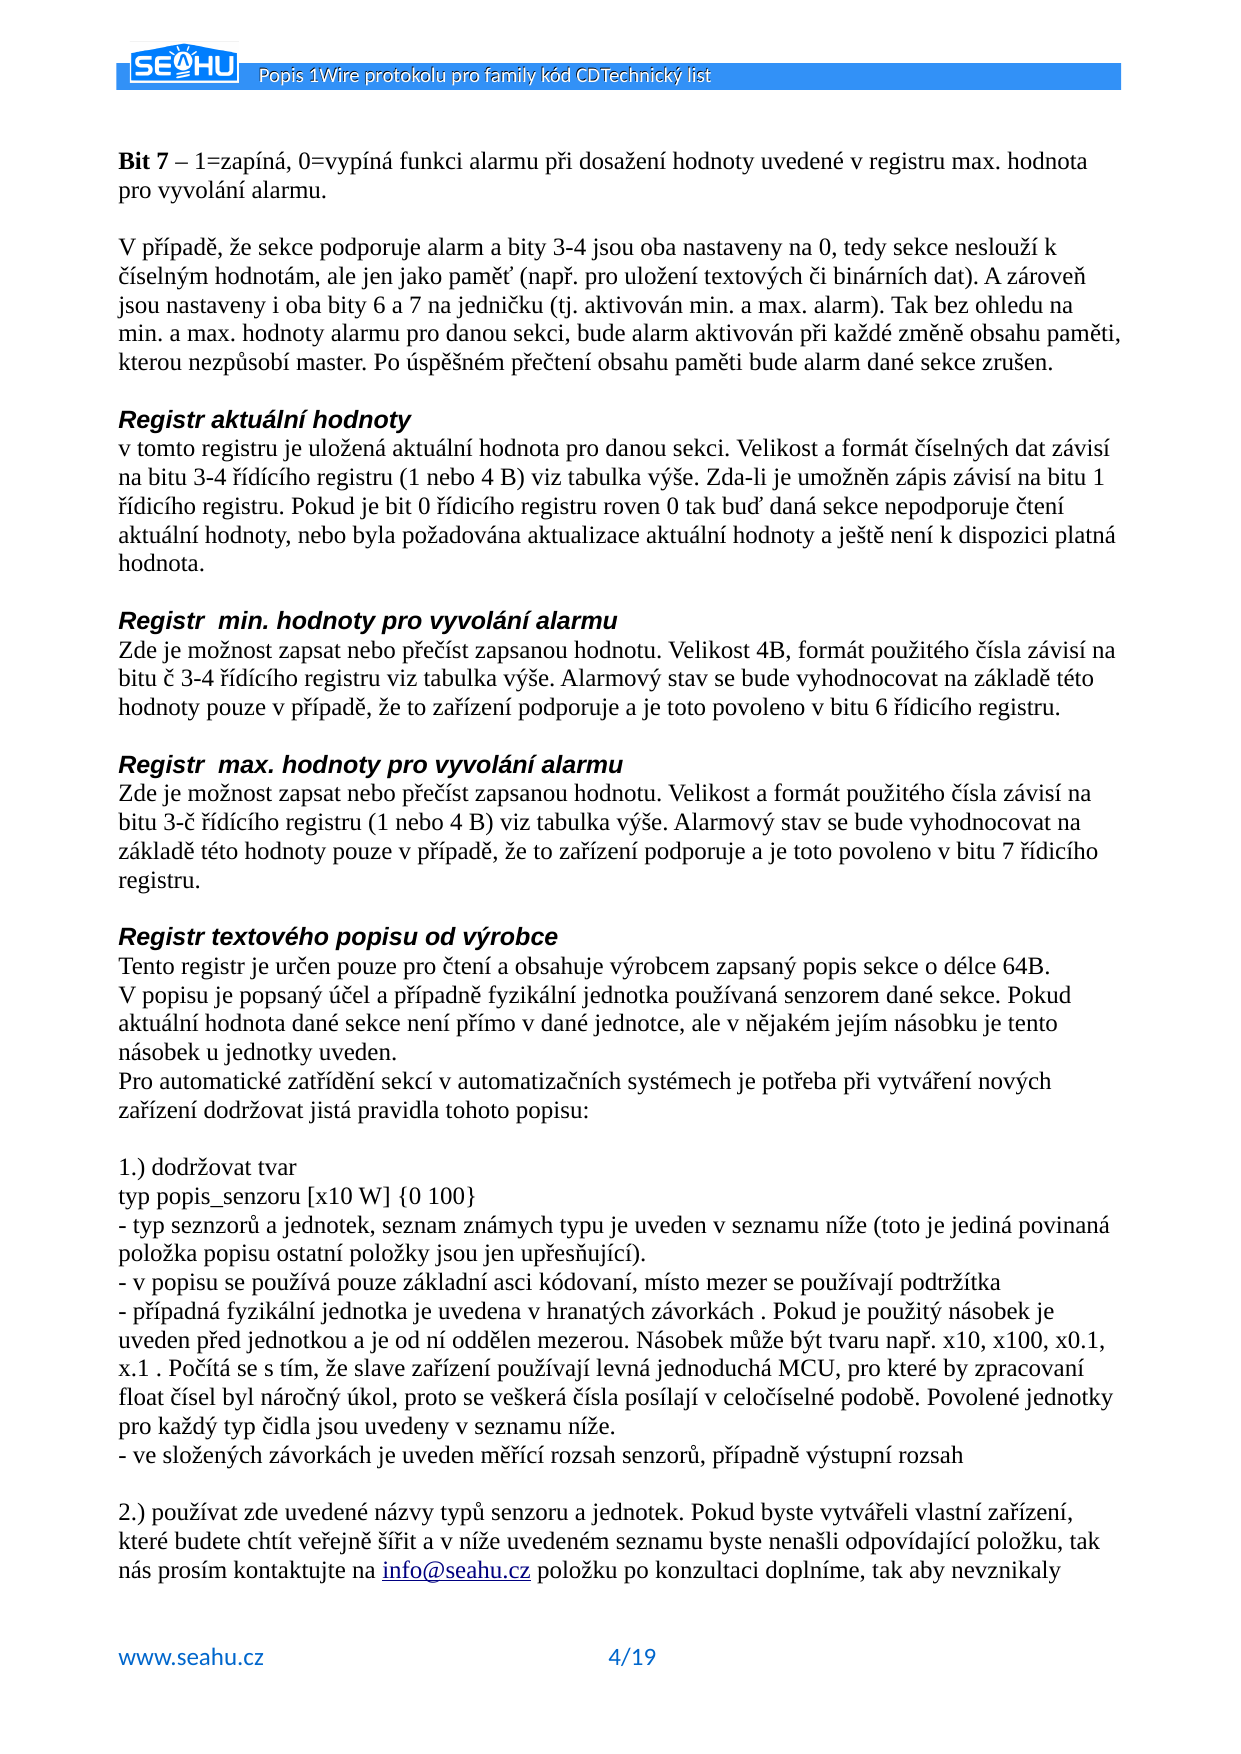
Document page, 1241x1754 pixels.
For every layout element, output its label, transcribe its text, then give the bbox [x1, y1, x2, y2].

text Bit 7 – 1=zapíná, 0=vypíná funkci alarmu při dosažení hodnoty uvedené v registru max. hodnota pro vyvolání alarmu. [118, 146, 1122, 203]
text 1.) dodržovat tvar [118, 1152, 1122, 1181]
text Tento registr je určen pouze pro čtení a obsahuje výrobcem zapsaný popis sekce o délce 64B. [118, 951, 1122, 980]
picture [129, 41, 239, 83]
text - případná fyzikální jednotka je uvedena v hranatých závorkách . Pokud je použitý násobek je uveden před jednotkou a je od ní oddělen mezerou. Násobek může být tvaru např. x10, x100, x0.1, [118, 1296, 1122, 1353]
text - ve složených závorkách je uveden měřící rozsah senzorů, případně výstupní rozsah [118, 1440, 1122, 1468]
text V případě, že sekce podporuje alarm a bity 3-4 jsou oba nastaveny na 0, tedy sekce neslouží k číselným hodnotám, ale jen jako paměť (např. pro uložení textových či binárních dat). A zároveň jsou nastaveny i oba bity 6 a 7 na jedničku (tj. aktivován min. a max. alarm). Tak bez ohledu na min. a max. hodnoty alarmu pro danou sekci, bude alarm aktivován při každé změně obsahu paměti, kterou nezpůsobí master. Po úspěšném přečtení obsahu paměti bude alarm dané sekce zrušen. [118, 232, 1122, 376]
text typ popis_senzoru [x10 W] {0 100} [118, 1181, 1122, 1210]
text x.1 . Počítá se s tím, že slave zařízení používají levná jednoduchá MCU, pro které by zpracovaní float čísel byl náročný úkol, proto se veškerá čísla posílají v celočíselné podobě. Povolené jednotky pro každý typ čidla jsou uvedeny v seznamu níže. [118, 1353, 1122, 1440]
text - typ seznzorů a jednotek, seznam známych typu je uveden v seznamu níže (toto je jediná povinaná položka popisu ostatní položky jsou jen upřesňující). [118, 1210, 1122, 1267]
text Registr textového popisu od výrobce [118, 922, 1122, 951]
text Zde je možnost zapsat nebo přečíst zapsanou hodnotu. Velikost 4B, formát použitého čísla závisí na bitu č 3-4 řídícího registru viz tabulka výše. Alarmový stav se bude vyhodnocovat na základě této hodnoty pouze v případě, že to zařízení podporuje a je toto povoleno v bitu 6 řídicího registru. [118, 635, 1122, 721]
text Zde je možnost zapsat nebo přečíst zapsanou hodnotu. Velikost a formát použitého čísla závisí na bitu 3-č řídícího registru (1 nebo 4 B) viz tabulka výše. Alarmový stav se bude vyhodnocovat na základě této hodnoty pouze v případě, že to zařízení podporuje a je toto povoleno v bitu 7 řídicího registru. [118, 778, 1122, 893]
text - v popisu se používá pouze základní asci kódovaní, místo mezer se používají podtržítka [118, 1267, 1122, 1296]
text 2.) používat zde uvedené názvy typů senzoru a jednotek. Pokud byste vytvářeli vlastní zařízení, které budete chtít veřejně šířit a v níže uvedeném seznamu byste nenašli odpovídající položku, tak nás prosím kontaktujte na info@seahu.cz položku po konzultaci doplníme, tak aby nevznikaly [118, 1497, 1122, 1583]
text Registr min. hodnoty pro vyvolání alarmu [118, 606, 1122, 635]
text Pro automatické zatřídění sekcí v automatizačních systémech je potřeba při vytváření nových zařízení dodržovat jistá pravidla tohoto popisu: [118, 1066, 1122, 1123]
text v tomto registru je uložená aktuální hodnota pro danou sekci. Velikost a formát číselných dat závisí na bitu 3-4 řídícího registru (1 nebo 4 B) viz tabulka výše. Zda-li je umožněn zápis závisí na bitu 1 řídicího registru. Pokud je bit 0 řídicího registru roven 0 tak buď daná sekce nepodporuje čtení aktuální hodnoty, nebo byla požadována aktualizace aktuální hodnoty a ještě není k dispozici platná hodnota. [118, 433, 1122, 577]
text Registr aktuální hodnoty [118, 405, 1122, 433]
text V popisu je popsaný účel a případně fyzikální jednotka používaná senzorem dané sekce. Pokud aktuální hodnota dané sekce není přímo v dané jednotce, ale v nějakém jejím násobku je tento násobek u jednotky uveden. [118, 980, 1122, 1066]
text Registr max. hodnoty pro vyvolání alarmu [118, 750, 1122, 778]
